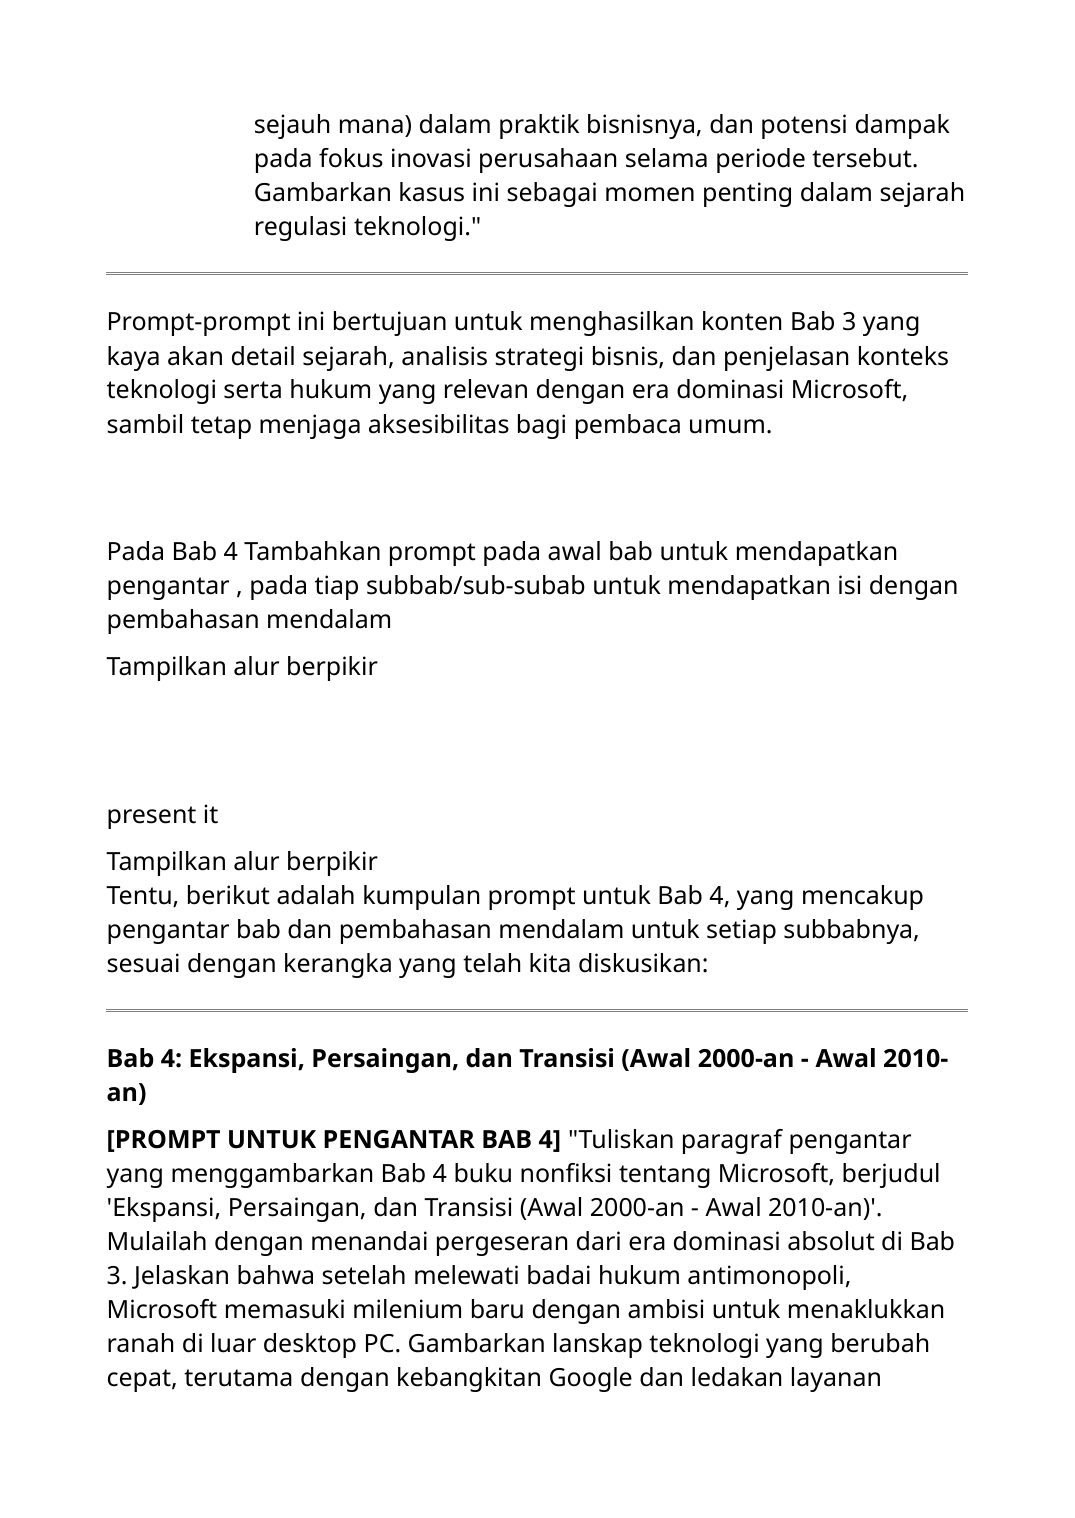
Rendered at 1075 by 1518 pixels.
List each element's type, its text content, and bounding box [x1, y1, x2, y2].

text Prompt-prompt ini bertujuan untuk menghasilkan konten Bab 3 yang kaya akan detail sejarah, analisis strategi bisnis, dan penjelasan konteks teknologi serta hukum yang relevan dengan era dominasi Microsoft, sambil tetap menjaga aksesibilitas bagi pembaca umum. [106, 304, 968, 440]
text Tentu, berikut adalah kumpulan prompt untuk Bab 4, yang mencakup pengantar bab dan pembahasan mendalam untuk setiap subbabnya, sesuai dengan kerangka yang telah kita diskusikan: [106, 877, 968, 980]
text Tampilkan alur berpikir [106, 843, 968, 877]
list sejauh mana) dalam praktik bisnisnya, dan potensi dampak pada fokus inovasi perusahaan selama periode tersebut. Gambarkan kasus ini sebagai momen penting dalam sejarah regulasi teknologi." [224, 106, 968, 243]
text Pada Bab 4 Tambahkan prompt pada awal bab untuk mendapatkan pengantar , pada tiap subbab/sub-subab untuk mendapatkan isi dengan pembahasan mendalam [106, 533, 968, 636]
text Tampilkan alur berpikir [106, 648, 968, 682]
text present it [106, 797, 968, 831]
text Bab 4: Ekspansi, Persaingan, dan Transisi (Awal 2000-an - Awal 2010-an) [106, 1041, 968, 1109]
text [PROMPT UNTUK PENGANTAR BAB 4] "Tuliskan paragraf pengantar yang menggambarkan Bab 4 buku nonfiksi tentang Microsoft, berjudul 'Ekspansi, Persaingan, dan Transisi (Awal 2000-an - Awal 2010-an)'. Mulailah dengan menandai pergeseran dari era dominasi absolut di Bab 3. Jelaskan bahwa setelah melewati badai hukum antimonopoli, Microsoft memasuki milenium baru dengan ambisi untuk menaklukkan ranah di luar desktop PC. Gambarkan lanskap teknologi yang berubah cepat, terutama dengan kebangkitan Google dan ledakan layanan [106, 1122, 968, 1394]
